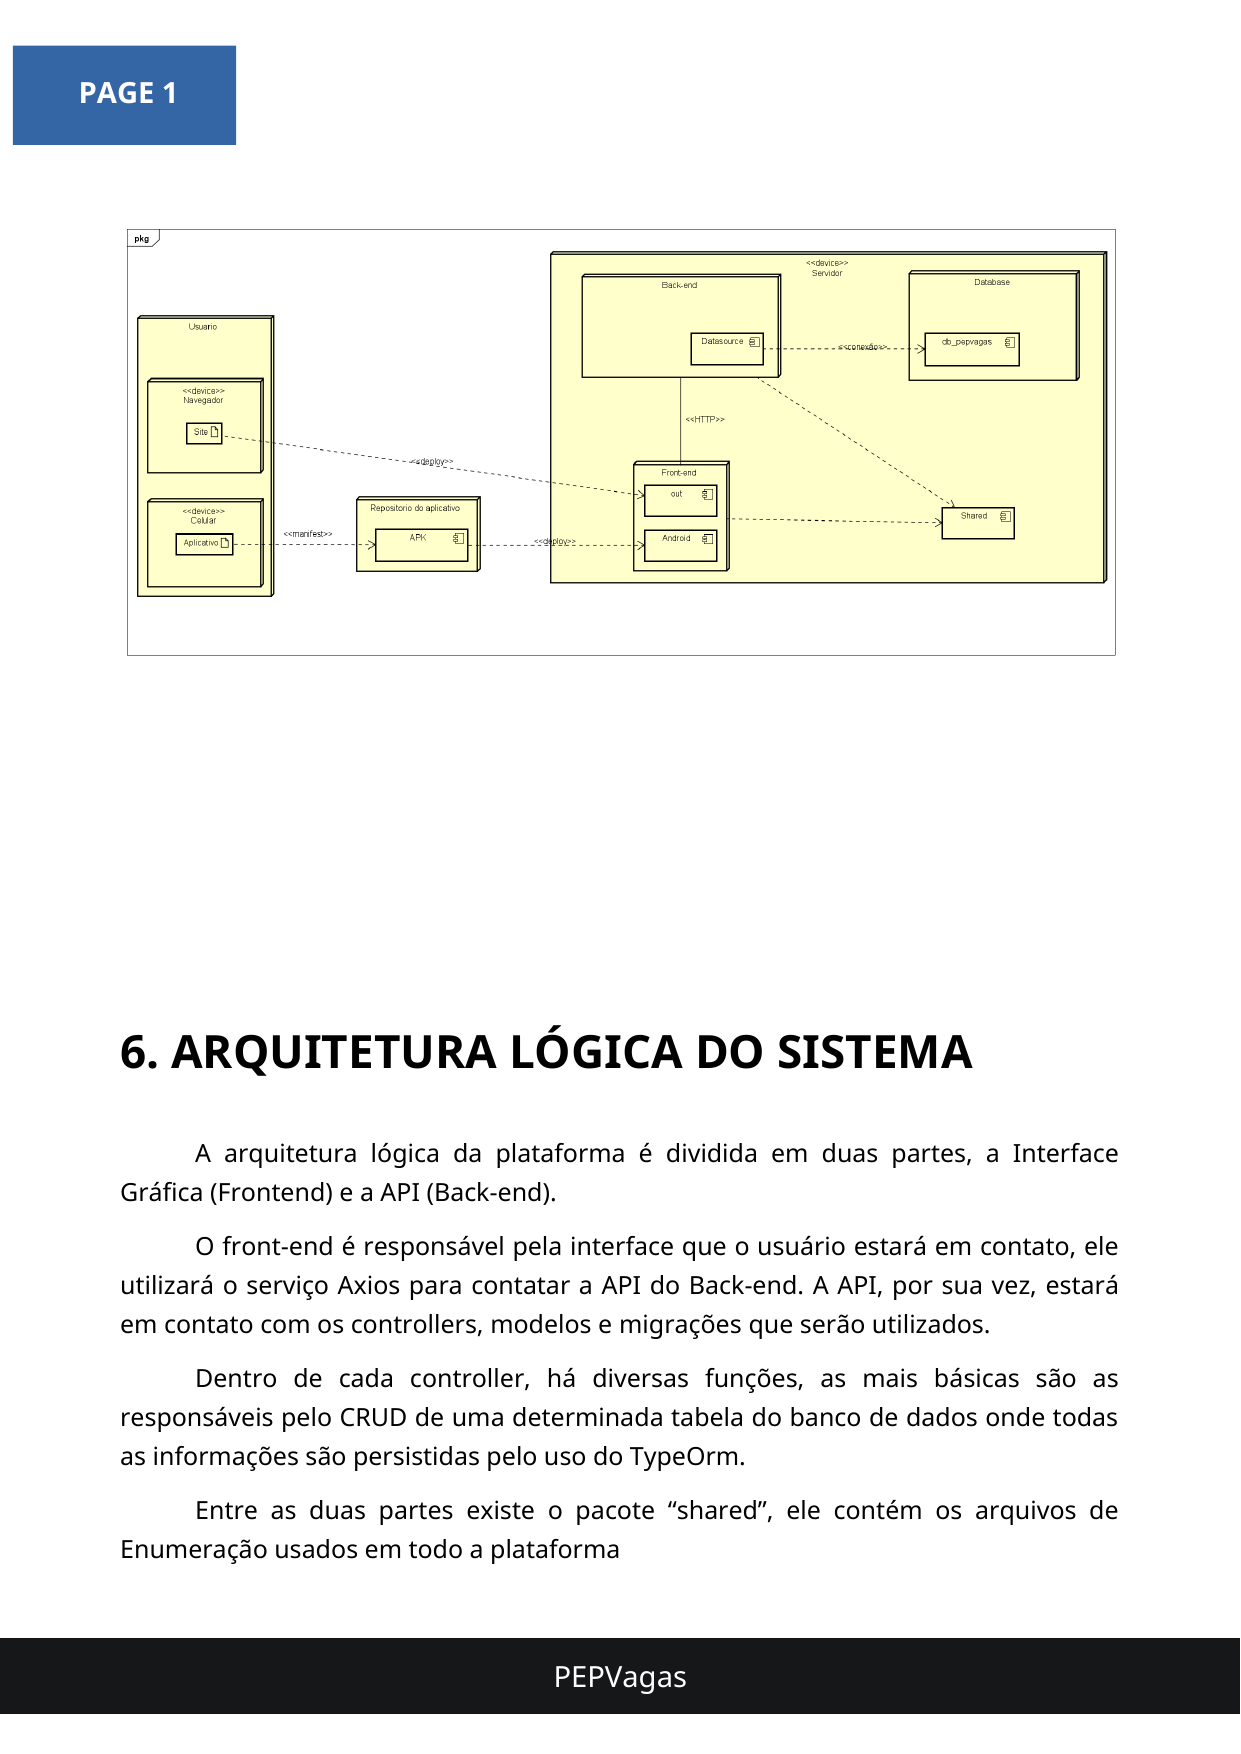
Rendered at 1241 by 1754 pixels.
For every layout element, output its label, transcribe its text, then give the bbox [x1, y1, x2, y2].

text Dentro de cada controller, há diversas funções, as mais básicas são as responsáveis pelo CRUD de uma determinada tabela do banco de dados onde todas as informações são persistidas pelo uso do TypeOrm. [120, 1360, 1120, 1473]
picture [120, 222, 1121, 662]
subtitle 6. ARQUITETURA LÓGICA DO SISTEMA [120, 1019, 1120, 1082]
text O front-end é responsável pela interface que o usuário estará em contato, ele utilizará o serviço Axios para contatar a API do Back-end. A API, por sua vez, estará em contato com os controllers, modelos e migrações que serão utilizados. [120, 1228, 1120, 1341]
text Entre as duas partes existe o pacote “shared”, ele contém os arquivos de Enumeração usados em todo a plataforma [120, 1492, 1120, 1566]
text A arquitetura lógica da plataforma é dividida em duas partes, a Interface Gráfica (Frontend) e a API (Back-end). [120, 1135, 1120, 1209]
